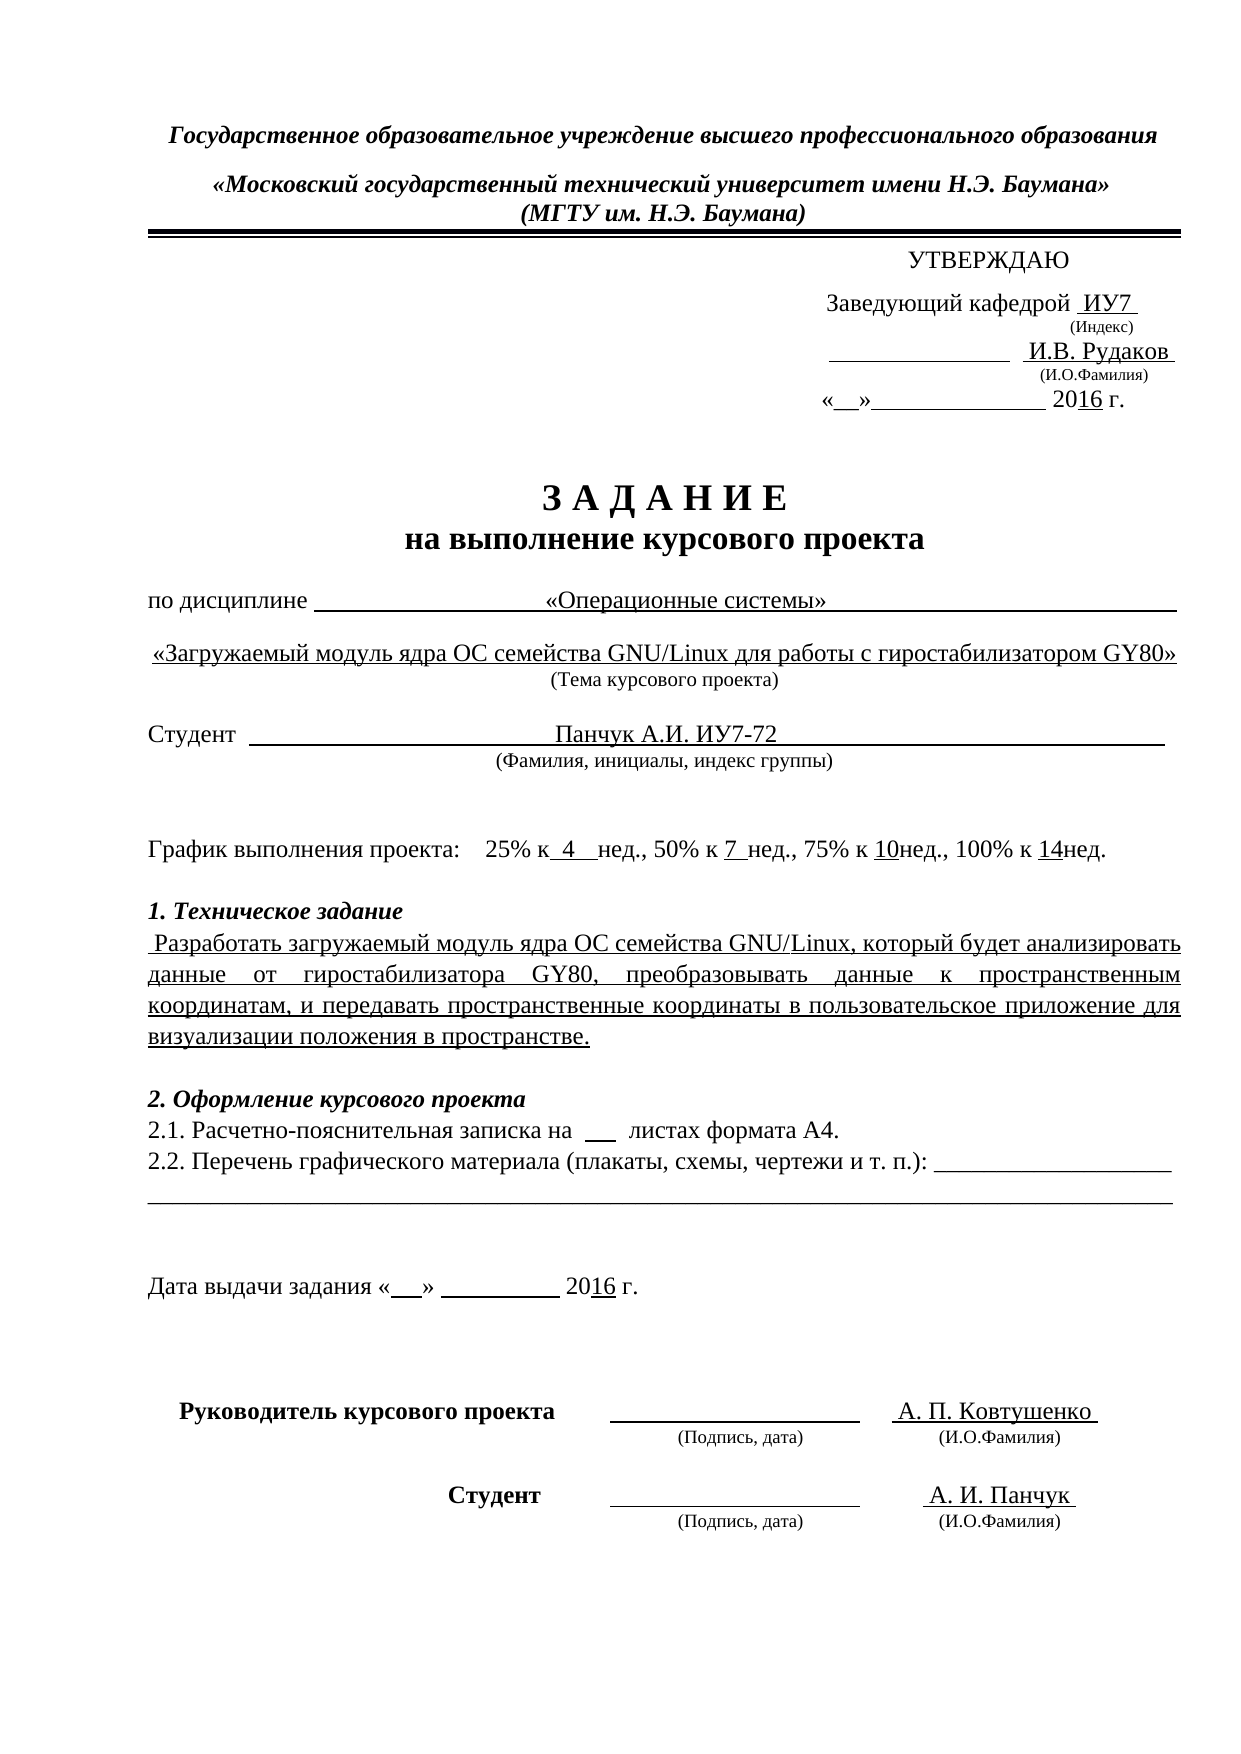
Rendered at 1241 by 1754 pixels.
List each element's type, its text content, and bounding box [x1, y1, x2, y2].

text (Тема курсового проекта) [148, 667, 1181, 691]
text __________________________________________________________________________________ [148, 1176, 1181, 1207]
text (Фамилия, инициалы, индекс группы) [148, 748, 1181, 772]
text по дисциплине «Операционные системы» [148, 585, 1181, 614]
text (Подпись, дата) (И.О.Фамилия) [673, 1510, 1122, 1532]
text Студент Панчук А.И. ИУ7-72 [148, 719, 1181, 748]
text И.В. Рудаков [148, 336, 1181, 364]
text (Подпись, дата) (И.О.Фамилия) [598, 1426, 1122, 1448]
text Разработать загружаемый модуль ядра ОС семейства GNU/Linux, который будет анализировать [148, 926, 1181, 953]
text 2.1. Расчетно-пояснительная записка на листах формата А4. [148, 1113, 1181, 1145]
text Дата выдачи задания « » 2016 г. [148, 1270, 1181, 1301]
text координатам, и передавать пространственные координаты в пользовательское приложение для [148, 985, 1181, 1015]
text (Индекс) [148, 317, 1167, 336]
text визуализации положения в пространстве. [148, 1017, 1181, 1051]
text Заведующий кафедрой ИУ7 [148, 288, 1181, 317]
text на выполнение курсового проекта [148, 518, 1181, 556]
text данные от гиростабилизатора GY80, преобразовывать данные к пространственным [148, 954, 1181, 984]
text 2.2. Перечень графического материала (плакаты, схемы, чертежи и т. п.): ___________________ [148, 1145, 1181, 1176]
text «Московский государственный технический университет имени Н.Э. Баумана» (МГТУ им. Н.Э. Баумана) [148, 169, 1181, 229]
text Руководитель курсового проекта А. П. Ковтушенко [148, 1395, 1181, 1426]
text 2. Оформление курсового проекта [148, 1082, 1181, 1113]
text УТВЕРЖДАЮ [148, 245, 1069, 273]
text 1. Техническое задание [148, 895, 1181, 926]
title Государственное образовательное учреждение высшего профессионального образования [148, 120, 1181, 149]
text Студент А. И. Панчук [148, 1479, 1181, 1510]
text «__» 2016 г. [148, 384, 1181, 412]
text (И.О.Фамилия) [148, 364, 1181, 384]
text График выполнения проекта: 25% к 4 нед., 50% к 7 нед., 75% к 10нед., 100% к 14нед. [148, 832, 1181, 863]
text ЗАДАНИЕ [148, 475, 1181, 518]
text «Загружаемый модуль ядра ОС семейства GNU/Linux для работы с гиростабилизатором GY80» [148, 638, 1181, 667]
